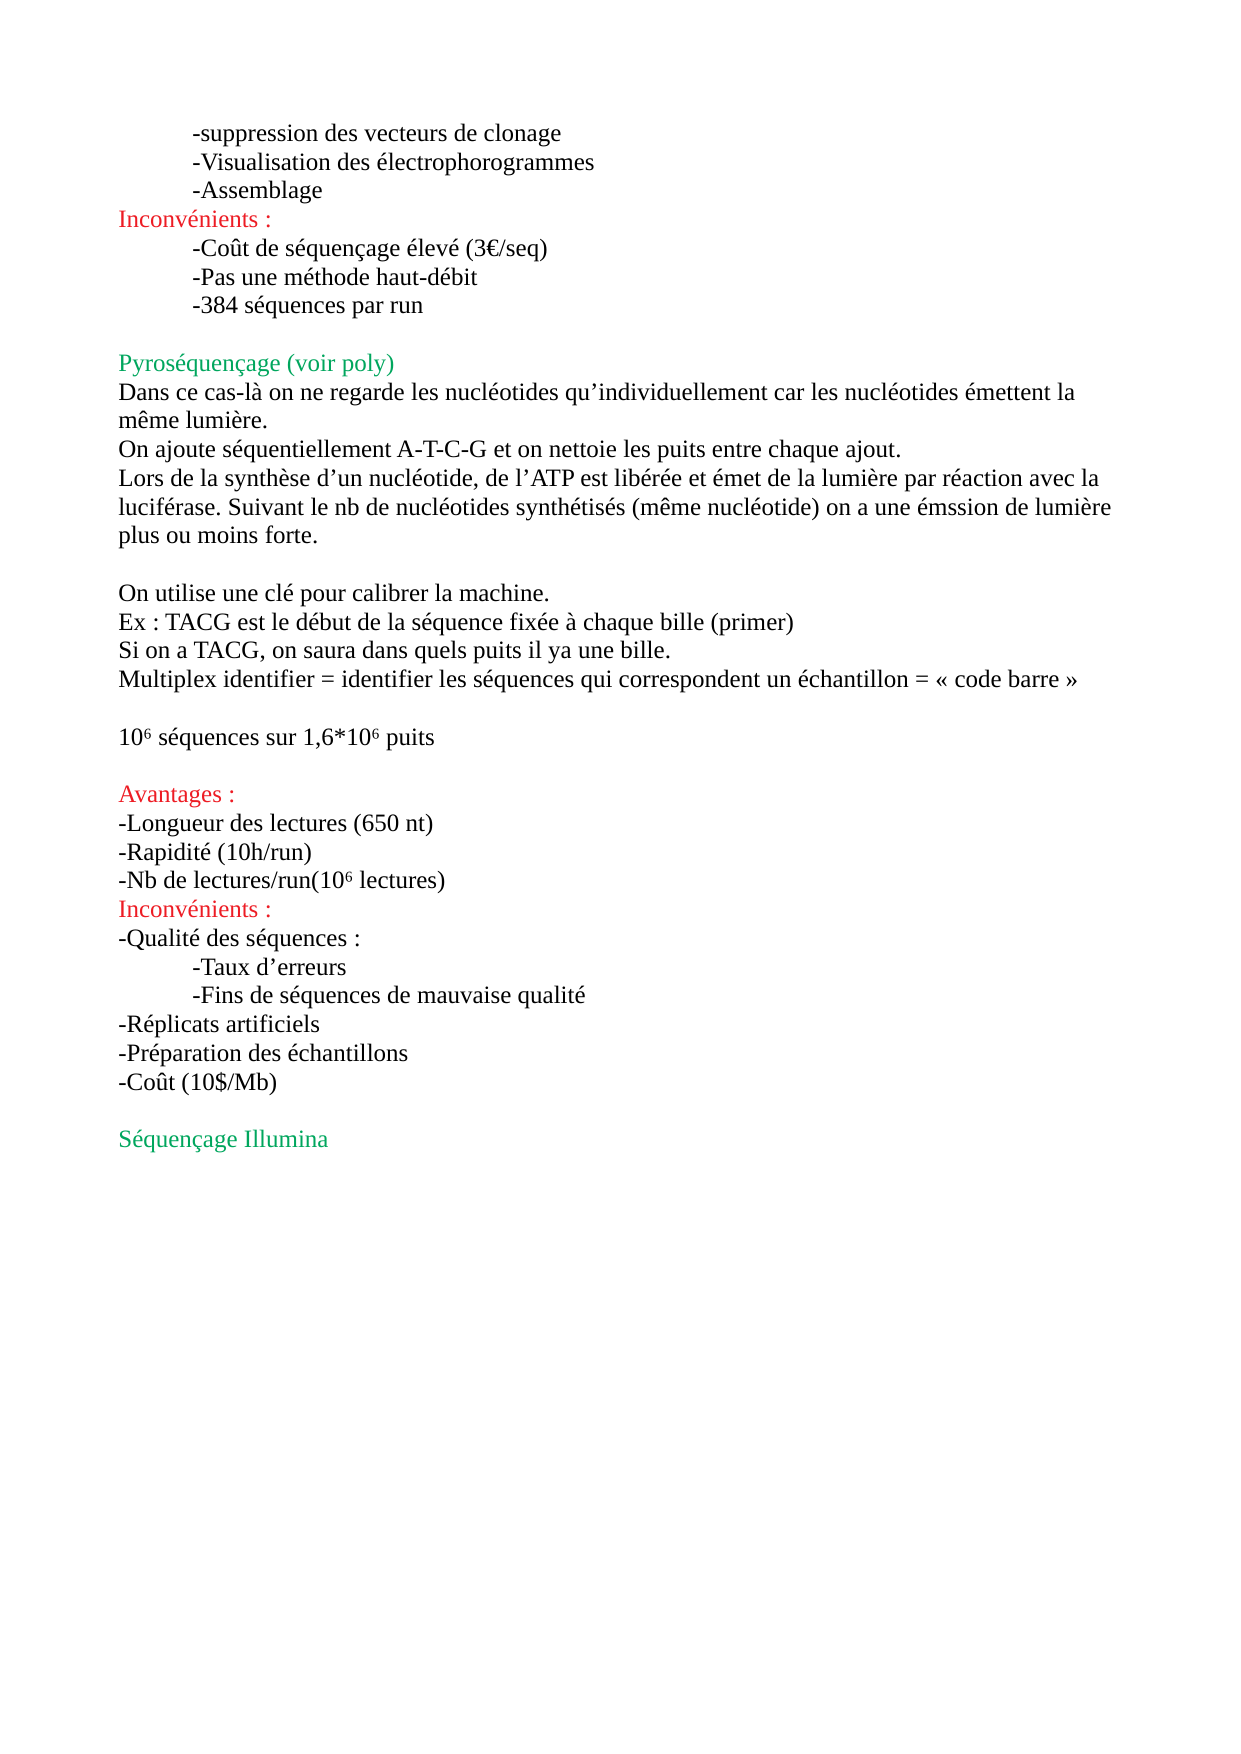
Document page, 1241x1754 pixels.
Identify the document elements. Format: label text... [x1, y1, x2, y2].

text Ex : TACG est le début de la séquence fixée à chaque bille (primer) [118, 607, 1122, 636]
text -Nb de lectures/run(10⁶ lectures) [118, 866, 1122, 894]
text -Assemblage [118, 176, 1122, 204]
text On ajoute séquentiellement A-T-C-G et on nettoie les puits entre chaque ajout. [118, 434, 1122, 463]
text -Rapidité (10h/run) [118, 837, 1122, 866]
text -Coût (10$/Mb) [118, 1067, 1122, 1096]
text On utilise une clé pour calibrer la machine. [118, 578, 1122, 607]
text 10⁶ séquences sur 1,6*10⁶ puits [118, 722, 1122, 751]
text -Préparation des échantillons [118, 1038, 1122, 1067]
text -Réplicats artificiels [118, 1009, 1122, 1038]
text Avantages : [118, 779, 1122, 808]
text Inconvénients : [118, 894, 1122, 923]
text -suppression des vecteurs de clonage [118, 118, 1122, 147]
text -Pas une méthode haut-débit [118, 262, 1122, 291]
text Dans ce cas-là on ne regarde les nucléotides qu’individuellement car les nucléotides émettent la même lumière. [118, 377, 1122, 434]
text Séquençage Illumina [118, 1124, 1122, 1153]
text -Fins de séquences de mauvaise qualité [118, 981, 1122, 1009]
text -Coût de séquençage élevé (3€/seq) [118, 233, 1122, 262]
text Lors de la synthèse d’un nucléotide, de l’ATP est libérée et émet de la lumière par réaction avec la luciférase. Suivant le nb de nucléotides synthétisés (même nucléotide) on a une émssion de lumière plus ou moins forte. [118, 463, 1122, 549]
text -Longueur des lectures (650 nt) [118, 808, 1122, 837]
text -Taux d’erreurs [118, 952, 1122, 981]
text -384 séquences par run [118, 291, 1122, 319]
text Multiplex identifier = identifier les séquences qui correspondent un échantillon = « code barre » [118, 664, 1122, 693]
text Pyroséquençage (voir poly) [118, 348, 1122, 377]
text -Visualisation des électrophorogrammes [118, 147, 1122, 176]
text Si on a TACG, on saura dans quels puits il ya une bille. [118, 636, 1122, 664]
text -Qualité des séquences : [118, 923, 1122, 952]
text Inconvénients : [118, 204, 1122, 233]
